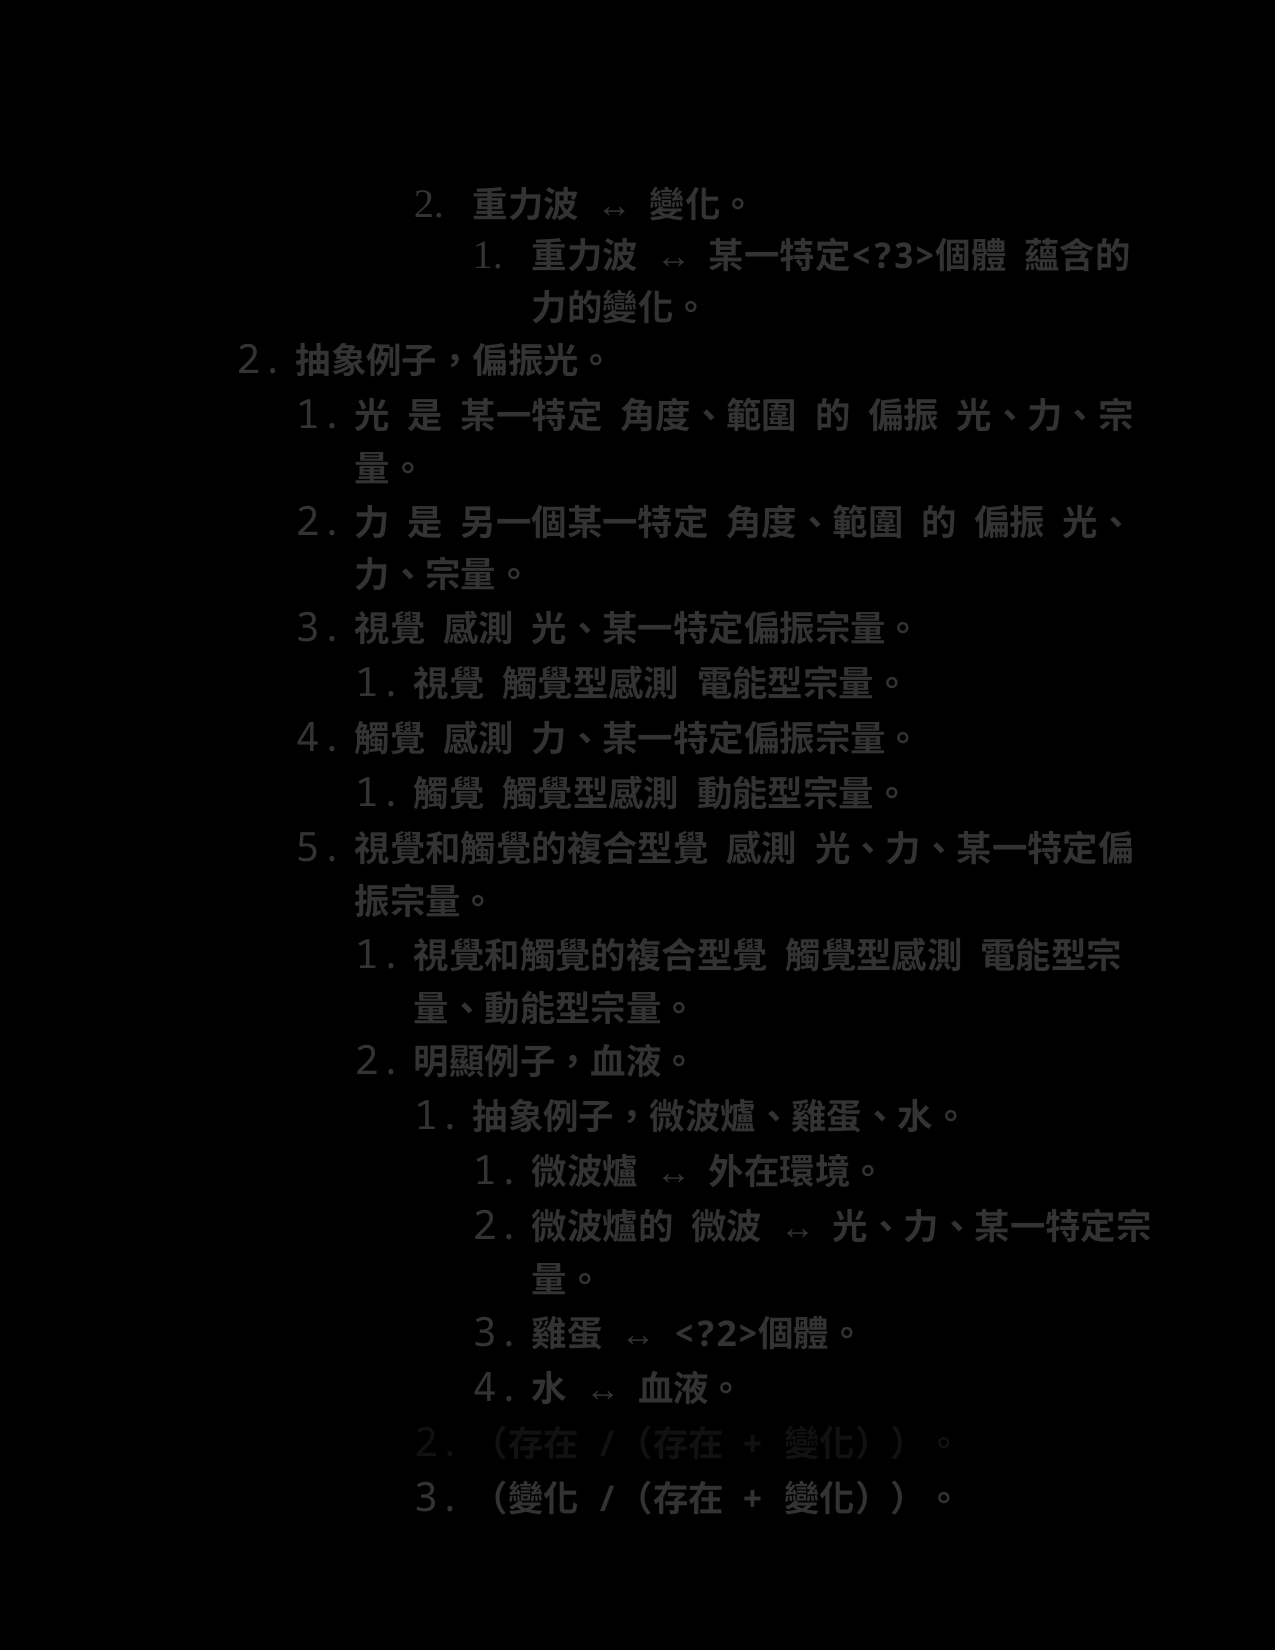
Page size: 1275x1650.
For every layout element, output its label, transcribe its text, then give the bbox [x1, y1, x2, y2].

list 水 ↔ 血液。 [472, 1358, 1157, 1413]
list 雞蛋 ↔ <?2>個體。 [472, 1303, 1157, 1358]
list 重力波 ↔ 變化。 [413, 176, 1157, 228]
list 明顯例子，血液。 [354, 1031, 1157, 1086]
list 觸覺 觸覺型感測 動能型宗量。 [354, 763, 1157, 818]
list 微波爐 ↔ 外在環境。 [472, 1141, 1157, 1196]
list （存在 /（存在 + 變化））。 [413, 1413, 1157, 1468]
list 抽象例子，偏振光。 [236, 330, 1157, 385]
list 微波爐的 微波 ↔ 光、力、某一特定宗量。 [472, 1196, 1157, 1303]
list 視覺和觸覺的複合型覺 感測 光、力、某一特定偏振宗量。 [295, 818, 1157, 925]
list （變化 /（存在 + 變化））。 [413, 1468, 1157, 1523]
list 觸覺 感測 力、某一特定偏振宗量。 [295, 708, 1157, 763]
list 視覺 感測 光、某一特定偏振宗量。 [295, 598, 1157, 653]
list 視覺和觸覺的複合型覺 觸覺型感測 電能型宗量、動能型宗量。 [354, 925, 1157, 1031]
list 重力波 ↔ 某一特定<?3>個體 蘊含的 力的變化。 [472, 228, 1157, 330]
list 抽象例子，微波爐、雞蛋、水。 [413, 1086, 1157, 1141]
list 光 是 某一特定 角度、範圍 的 偏振 光、力、宗量。 [295, 385, 1157, 492]
list 力 是 另一個某一特定 角度、範圍 的 偏振 光、力、宗量。 [295, 492, 1157, 598]
list 視覺 觸覺型感測 電能型宗量。 [354, 653, 1157, 708]
